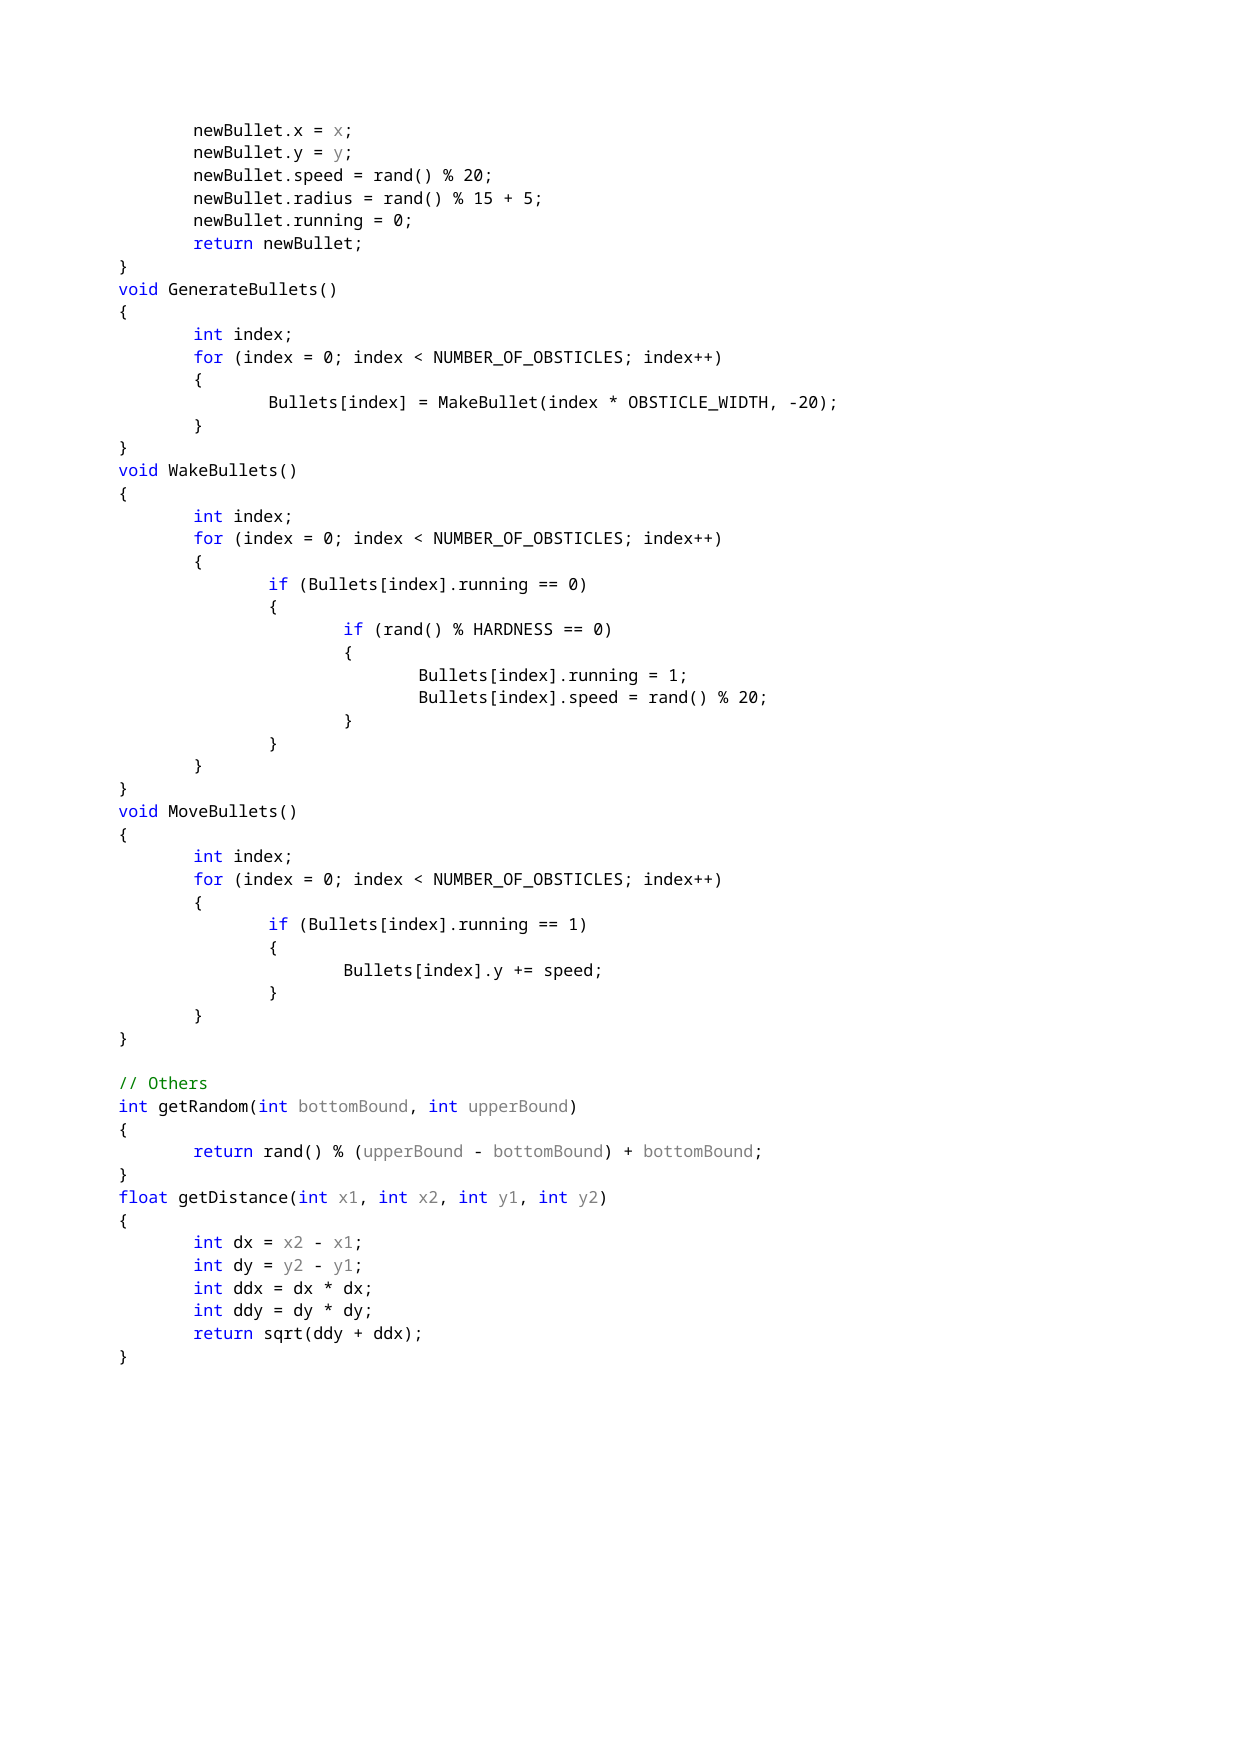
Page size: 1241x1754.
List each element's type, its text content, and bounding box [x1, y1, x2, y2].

text } [118, 1163, 1122, 1185]
text } [118, 436, 1122, 459]
text { [118, 822, 1122, 845]
text { [118, 936, 1122, 958]
text } [118, 708, 1122, 731]
text { [118, 890, 1122, 913]
text { [118, 549, 1122, 572]
text } [118, 254, 1122, 277]
text Bullets[index].running = 1; [118, 663, 1122, 686]
text } [118, 981, 1122, 1004]
text void MoveBullets() [118, 799, 1122, 822]
text for (index = 0; index < NUMBER_OF_OBSTICLES; index++) [118, 867, 1122, 890]
text { [118, 595, 1122, 618]
text } [118, 731, 1122, 754]
text newBullet.radius = rand() % 15 + 5; [118, 186, 1122, 209]
text { [118, 1208, 1122, 1231]
text } [118, 413, 1122, 436]
text int ddx = dx * dx; [118, 1276, 1122, 1299]
text int index; [118, 504, 1122, 527]
text } [118, 1004, 1122, 1026]
text newBullet.x = x; [118, 118, 1122, 141]
text for (index = 0; index < NUMBER_OF_OBSTICLES; index++) [118, 527, 1122, 549]
text if (Bullets[index].running == 0) [118, 572, 1122, 595]
text return rand() % (upperBound - bottomBound) + bottomBound; [118, 1140, 1122, 1163]
text float getDistance(int x1, int x2, int y1, int y2) [118, 1185, 1122, 1208]
text } [118, 777, 1122, 799]
text { [118, 300, 1122, 322]
text // Others [118, 1072, 1122, 1094]
text } [118, 754, 1122, 777]
text if (rand() % HARDNESS == 0) [118, 618, 1122, 640]
text return newBullet; [118, 232, 1122, 254]
text void GenerateBullets() [118, 277, 1122, 300]
text int dy = y2 - y1; [118, 1253, 1122, 1276]
text int index; [118, 322, 1122, 345]
text { [118, 640, 1122, 663]
text void WakeBullets() [118, 459, 1122, 481]
text Bullets[index].y += speed; [118, 958, 1122, 981]
text newBullet.speed = rand() % 20; [118, 163, 1122, 186]
text } [118, 1344, 1122, 1367]
text { [118, 1117, 1122, 1140]
text } [118, 1026, 1122, 1049]
text int index; [118, 845, 1122, 867]
text newBullet.y = y; [118, 141, 1122, 163]
text int dx = x2 - x1; [118, 1231, 1122, 1253]
text return sqrt(ddy + ddx); [118, 1322, 1122, 1344]
text int getRandom(int bottomBound, int upperBound) [118, 1094, 1122, 1117]
text { [118, 481, 1122, 504]
text if (Bullets[index].running == 1) [118, 913, 1122, 936]
text int ddy = dy * dy; [118, 1299, 1122, 1322]
text for (index = 0; index < NUMBER_OF_OBSTICLES; index++) [118, 345, 1122, 368]
text Bullets[index].speed = rand() % 20; [118, 686, 1122, 708]
text newBullet.running = 0; [118, 209, 1122, 232]
text Bullets[index] = MakeBullet(index * OBSTICLE_WIDTH, -20); [118, 391, 1122, 413]
text { [118, 368, 1122, 391]
